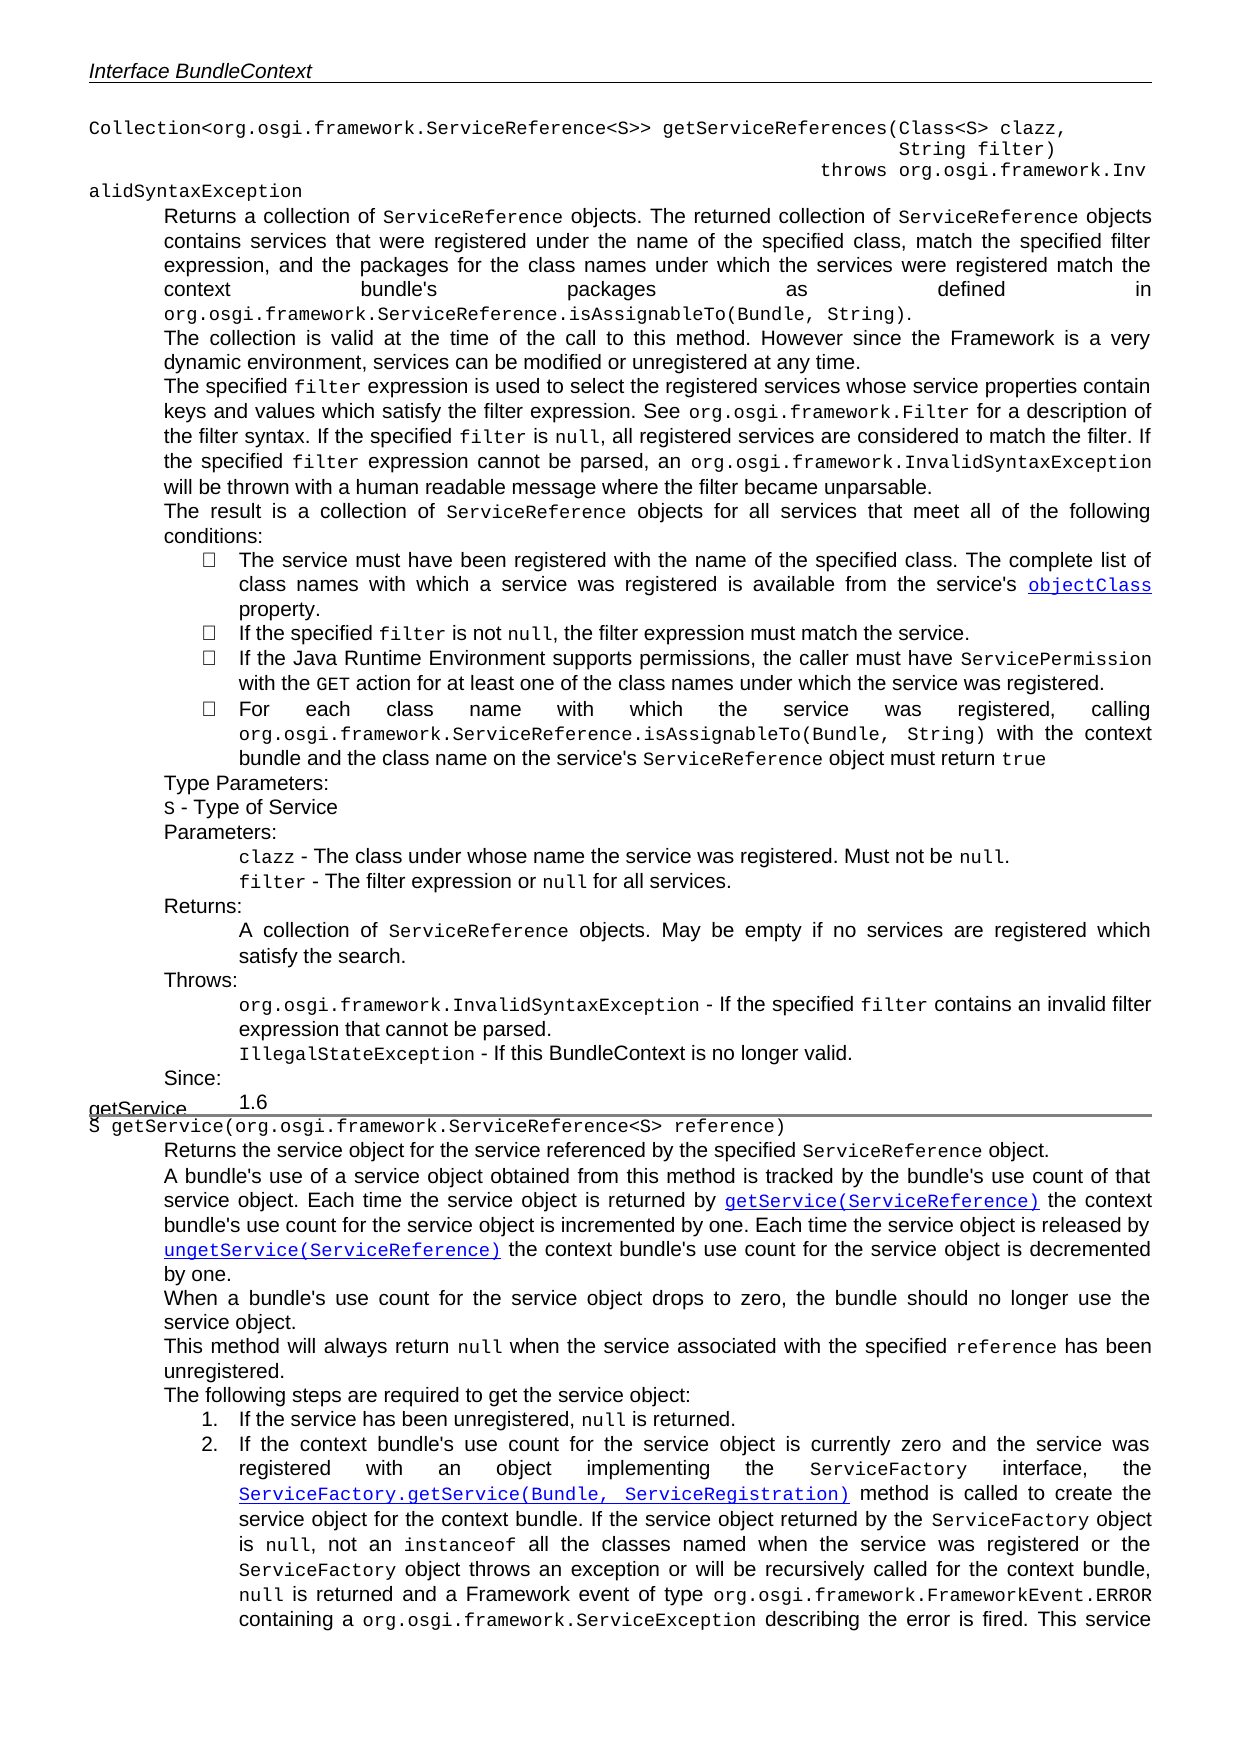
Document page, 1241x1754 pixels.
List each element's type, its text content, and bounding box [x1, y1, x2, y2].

list If the context bundle's use count for the service object is currently zero and the service was registered with an object implementing the ServiceFactory interface, the ServiceFactory.getService(Bundle, ServiceRegistration) method is called to create the service object for the context bundle. If the service object returned by the ServiceFactory object is null, not an instanceof all the classes named when the service was registered or the ServiceFactory object throws an exception or will be recursively called for the context bundle, null is returned and a Framework event of type org.osgi.framework.FrameworkEvent.ERROR containing a org.osgi.framework.ServiceException describing the error is fired. This service [201, 1432, 1152, 1632]
list If the specified filter is not null, the filter expression must match the service. [201, 621, 1152, 646]
list If the service has been unregistered, null is returned. [201, 1407, 1152, 1432]
text Returns: [163, 894, 1152, 918]
text A collection of ServiceReference objects. May be empty if no services are registered which satisfy the search. [238, 918, 1152, 967]
text This method will always return null when the service associated with the specified reference has been unregistered. [163, 1334, 1152, 1383]
text Returns the service object for the service referenced by the specified ServiceReference object. [163, 1138, 1152, 1163]
list The service must have been registered with the name of the specified class. The complete list of class names with which a service was registered is available from the service's objectClass property. [201, 548, 1152, 621]
text IllegalStateException - If this BundleContext is no longer valid. [238, 1041, 1152, 1066]
text Returns a collection of ServiceReference objects. The returned collection of ServiceReference objects contains services that were registered under the name of the specified class, match the specified filter expression, and the packages for the class names under which the services were registered match the context bundle's packages as defined in org.osgi.framework.ServiceReference.isAssignableTo(Bundle, String). [163, 203, 1152, 326]
text A bundle's use of a service object obtained from this method is tracked by the bundle's use count of that service object. Each time the service object is returned by getService(ServiceReference) the context bundle's use count for the service object is incremented by one. Each time the service object is released by ungetService(ServiceReference) the context bundle's use count for the service object is decremented by one. [163, 1163, 1152, 1286]
text S - Type of Service [163, 795, 1152, 820]
text The result is a collection of ServiceReference objects for all services that meet all of the following conditions: [163, 498, 1152, 548]
text filter - The filter expression or null for all services. [238, 869, 1152, 894]
text Parameters: [163, 820, 1152, 844]
text org.osgi.framework.InvalidSyntaxException - If the specified filter contains an invalid filter expression that cannot be parsed. [238, 991, 1152, 1041]
text The collection is valid at the time of the call to this method. However since the Framework is a very dynamic environment, services can be modified or unregistered at any time. [163, 326, 1152, 374]
text Type Parameters: [163, 771, 1152, 795]
text Throws: [163, 967, 1152, 991]
text Collection<org.osgi.framework.ServiceReference<S>> getServiceReferences(Class<S> clazz, String filter) throws org.osgi.framework.InvalidSyntaxException [88, 118, 1152, 203]
list If the Java Runtime Environment supports permissions, the caller must have ServicePermission with the GET action for at least one of the class names under which the service was registered. [201, 646, 1152, 696]
text The following steps are required to get the service object: [163, 1383, 1152, 1407]
text Since: [163, 1066, 1152, 1090]
list For each class name with which the service was registered, calling org.osgi.framework.ServiceReference.isAssignableTo(Bundle, String) with the context bundle and the class name on the service's ServiceReference object must return true [201, 696, 1152, 771]
text S getService(org.osgi.framework.ServiceReference<S> reference) [88, 1117, 1152, 1138]
text clazz - The class under whose name the service was registered. Must not be null. [238, 844, 1152, 869]
text When a bundle's use count for the service object drops to zero, the bundle should no longer use the service object. [163, 1286, 1152, 1334]
text 1.6 [238, 1090, 1152, 1114]
text The specified filter expression is used to select the registered services whose service properties contain keys and values which satisfy the filter expression. See org.osgi.framework.Filter for a description of the filter syntax. If the specified filter is null, all registered services are considered to match the filter. If the specified filter expression cannot be parsed, an org.osgi.framework.InvalidSyntaxException will be thrown with a human readable message where the filter became unparsable. [163, 374, 1152, 498]
